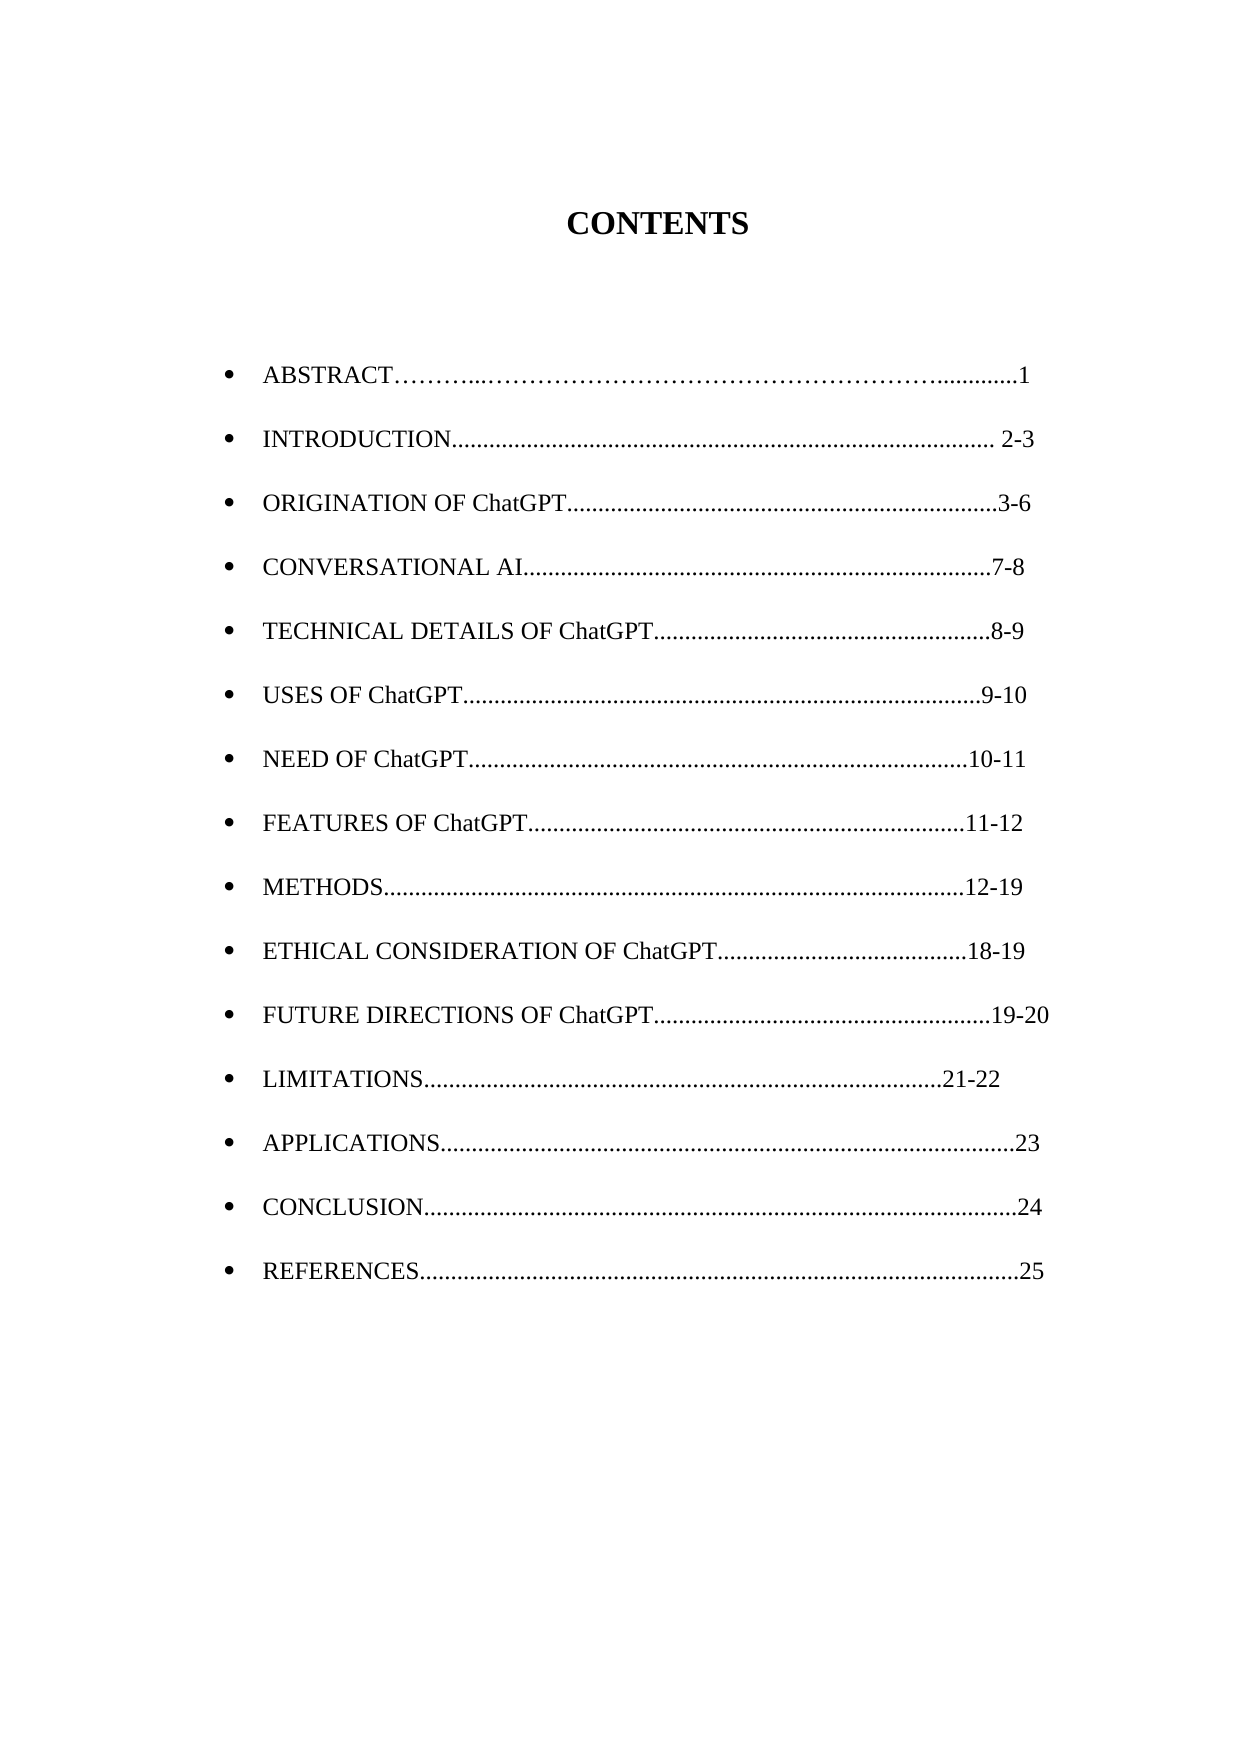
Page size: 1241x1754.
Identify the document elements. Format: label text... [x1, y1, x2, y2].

text CONTENTS [150, 204, 1090, 242]
list CONVERSATIONAL AI...........................................................................7-8 [225, 552, 1090, 581]
list USES OF ChatGPT...................................................................................9-10 [225, 680, 1090, 709]
list INTRODUCTION....................................................................................... 2-3 [225, 424, 1090, 453]
list ABSTRACT………...……………………………………………….............1 [225, 360, 1090, 389]
list TECHNICAL DETAILS OF ChatGPT......................................................8-9 [225, 616, 1090, 645]
list METHODS.............................................................................................12-19 [225, 872, 1090, 901]
list NEED OF ChatGPT................................................................................10-11 [225, 744, 1090, 773]
list ETHICAL CONSIDERATION OF ChatGPT........................................18-19 [225, 936, 1090, 965]
list FUTURE DIRECTIONS OF ChatGPT......................................................19-20 [225, 1000, 1090, 1029]
list APPLICATIONS............................................................................................23 [225, 1128, 1090, 1157]
list FEATURES OF ChatGPT......................................................................11-12 [225, 808, 1090, 837]
list ORIGINATION OF ChatGPT.....................................................................3-6 [225, 488, 1090, 517]
list LIMITATIONS...................................................................................21-22 [225, 1064, 1090, 1093]
list REFERENCES................................................................................................25 [225, 1256, 1090, 1284]
list CONCLUSION...............................................................................................24 [225, 1192, 1090, 1221]
